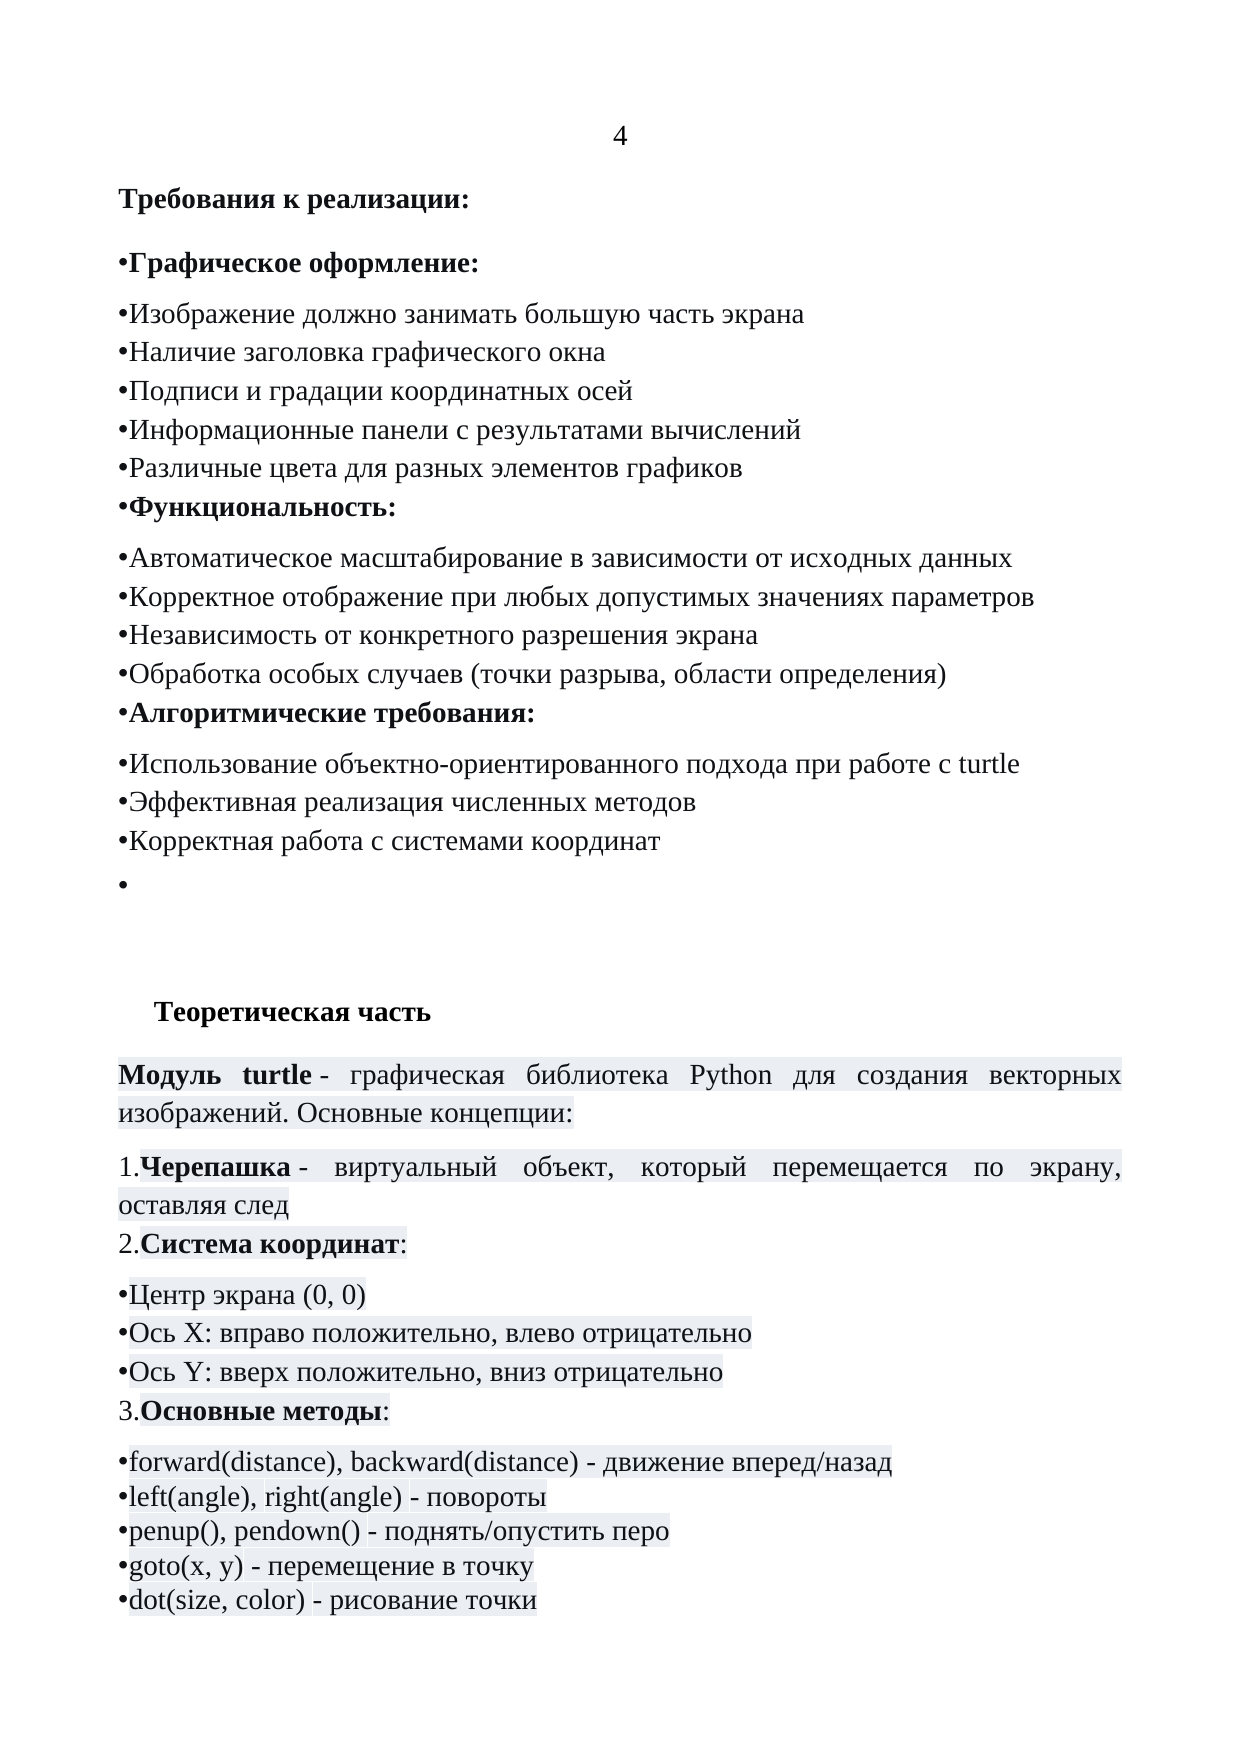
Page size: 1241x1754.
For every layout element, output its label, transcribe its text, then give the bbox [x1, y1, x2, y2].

list Ось Y: вверх положительно, вниз отрицательно [118, 1354, 1122, 1388]
list forward(distance), backward(distance) - движение вперед/назад [118, 1444, 1122, 1478]
text Модуль turtle - графическая библиотека Python для создания векторных изображений. Основные концепции: [118, 1057, 1122, 1129]
list Наличие заголовка графического окна [118, 334, 1122, 368]
list Независимость от конкретного разрешения экрана [118, 617, 1122, 651]
list Информационные панели с результатами вычислений [118, 412, 1122, 445]
list dot(size, color) - рисование точки [118, 1581, 1122, 1616]
list Алгоритмические требования: [118, 695, 1122, 728]
list Графическое оформление: [118, 245, 1122, 278]
list Подписи и градации координатных осей [118, 373, 1122, 407]
list penup(), pendown() - поднять/опустить перо [118, 1513, 1122, 1547]
list Корректное отображение при любых допустимых значениях параметров [118, 579, 1122, 612]
list Использование объектно-ориентированного подхода при работе с turtle [118, 746, 1122, 779]
list Система координат: [118, 1226, 1122, 1259]
list Требования к реализации: [118, 181, 1122, 215]
list goto(x, y) - перемещение в точку [118, 1547, 1122, 1581]
subtitle Теоретическая часть [118, 994, 1122, 1028]
list Обработка особых случаев (точки разрыва, области определения) [118, 656, 1122, 690]
list left(angle), right(angle) - повороты [118, 1478, 1122, 1513]
list Автоматическое масштабирование в зависимости от исходных данных [118, 540, 1122, 574]
list Черепашка - виртуальный объект, который перемещается по экрану, оставляя след [118, 1149, 1122, 1221]
list Эффективная реализация численных методов [118, 784, 1122, 818]
list Центр экрана (0, 0) [118, 1277, 1122, 1311]
list Основные методы: [118, 1393, 1122, 1426]
list Функциональность: [118, 489, 1122, 523]
list Различные цвета для разных элементов графиков [118, 450, 1122, 484]
list Ось X: вправо положительно, влево отрицательно [118, 1316, 1122, 1349]
list Изображение должно занимать большую часть экрана [118, 296, 1122, 329]
list Корректная работа с системами координат [118, 823, 1122, 857]
